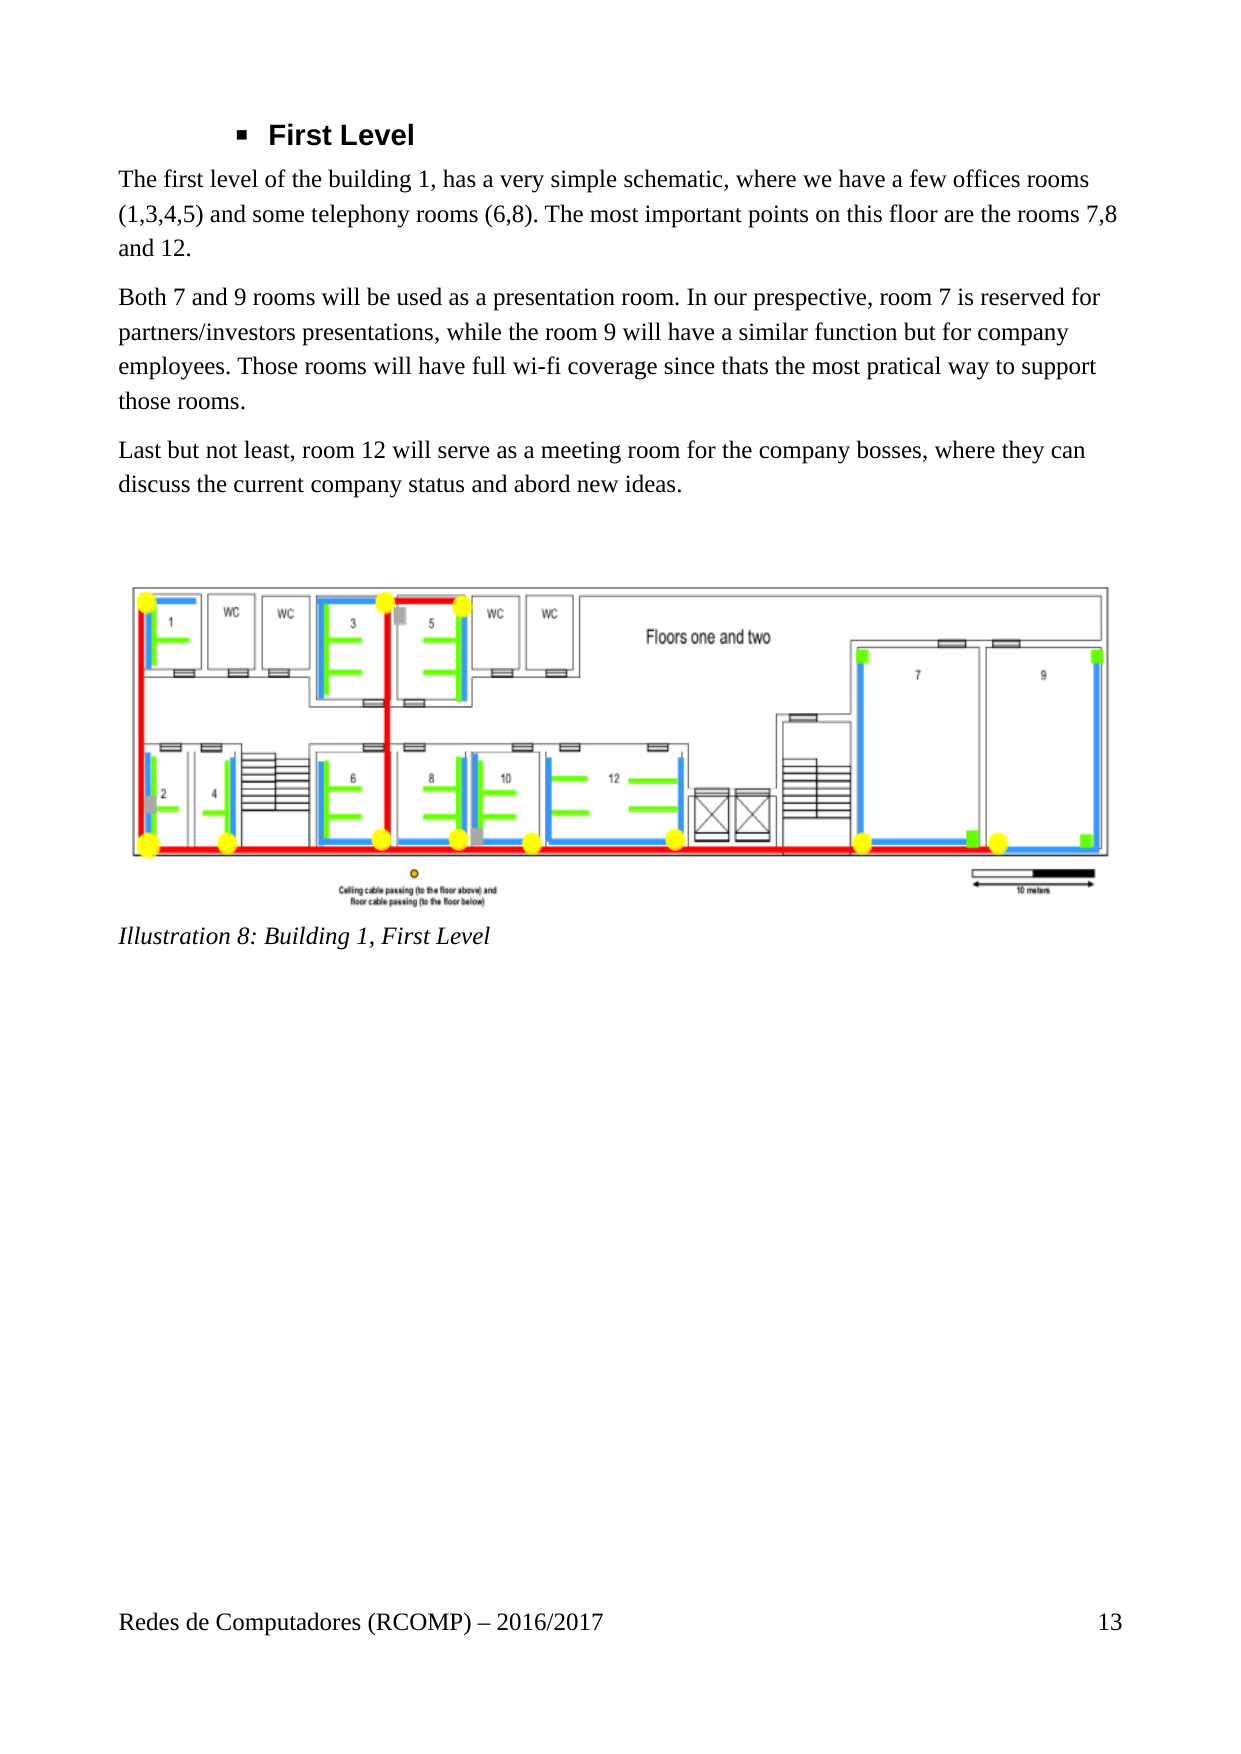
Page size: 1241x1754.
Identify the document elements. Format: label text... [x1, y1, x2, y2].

picture [118, 580, 1123, 916]
subtitle First Level [231, 118, 1122, 152]
text Last but not least, room 12 will serve as a meeting room for the company bosses, where they can discuss the current company status and abord new ideas. [118, 435, 1122, 498]
text The first level of the building 1, has a very simple schematic, where we have a few offices rooms (1,3,4,5) and some telephony rooms (6,8). The most important points on this floor are the rooms 7,8 and 12. [118, 164, 1122, 262]
text Both 7 and 9 rooms will be used as a presentation room. In our prespective, room 7 is reserved for partners/investors presentations, while the room 9 will have a similar function but for company employees. Those rooms will have full wi-fi coverage since thats the most pratical way to support those rooms. [118, 282, 1122, 414]
text Illustration 8: Building 1, First Level [118, 916, 1122, 950]
